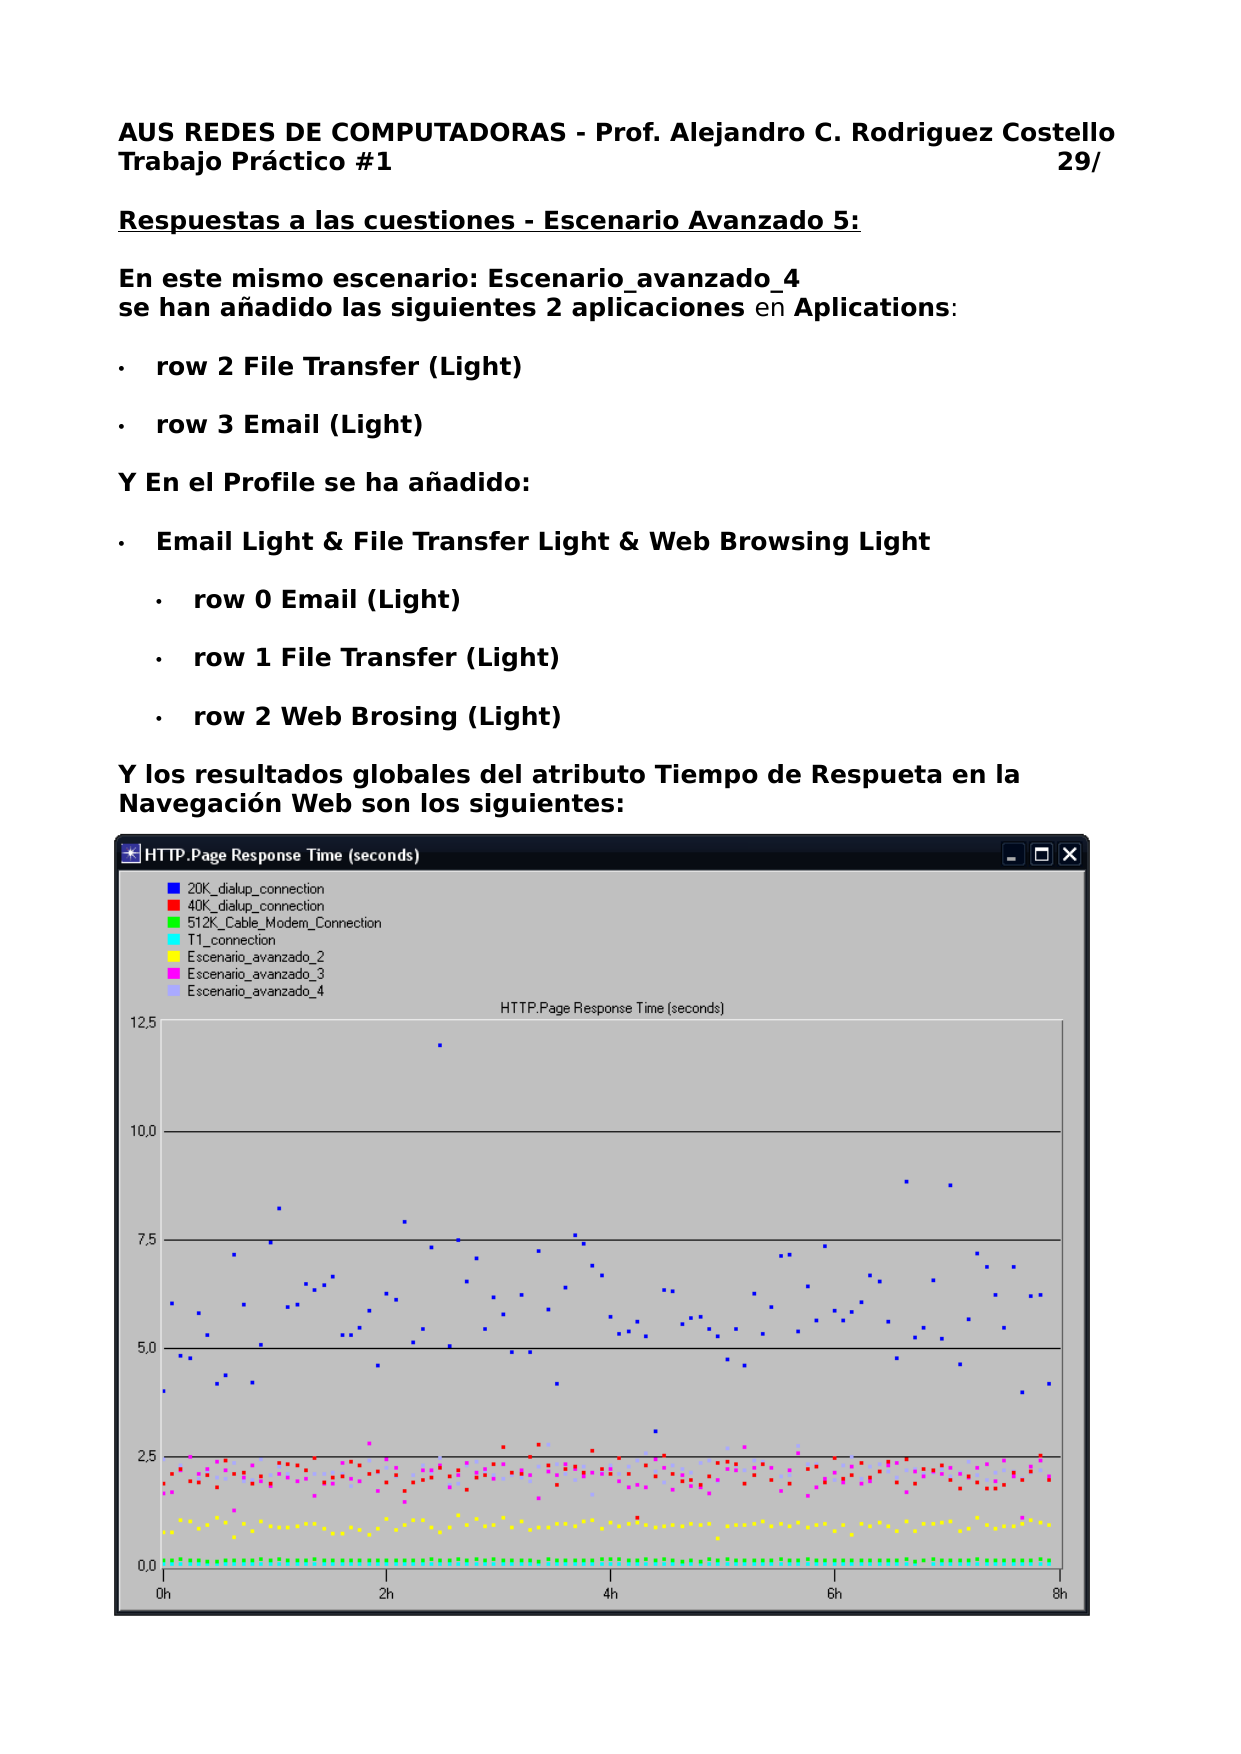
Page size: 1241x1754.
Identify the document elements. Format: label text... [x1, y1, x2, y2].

text se han añadido las siguientes 2 aplicaciones en Aplications: [118, 293, 1122, 323]
list row 0 Email (Light) [156, 585, 1122, 614]
list row 2 File Transfer (Light) [118, 352, 1122, 381]
list row 2 Web Brosing (Light) [156, 702, 1122, 731]
list row 3 Email (Light) [118, 410, 1122, 439]
text Respuestas a las cuestiones - Escenario Avanzado 5: [118, 206, 1122, 235]
picture [113, 828, 1118, 1650]
text Y los resultados globales del atributo Tiempo de Respueta en la Navegación Web son los siguientes: [118, 760, 1122, 818]
list Email Light & File Transfer Light & Web Browsing Light [118, 527, 1122, 556]
text En este mismo escenario: Escenario_avanzado_4 [118, 264, 1122, 293]
list row 1 File Transfer (Light) [156, 643, 1122, 673]
text Y En el Profile se ha añadido: [118, 468, 1122, 498]
